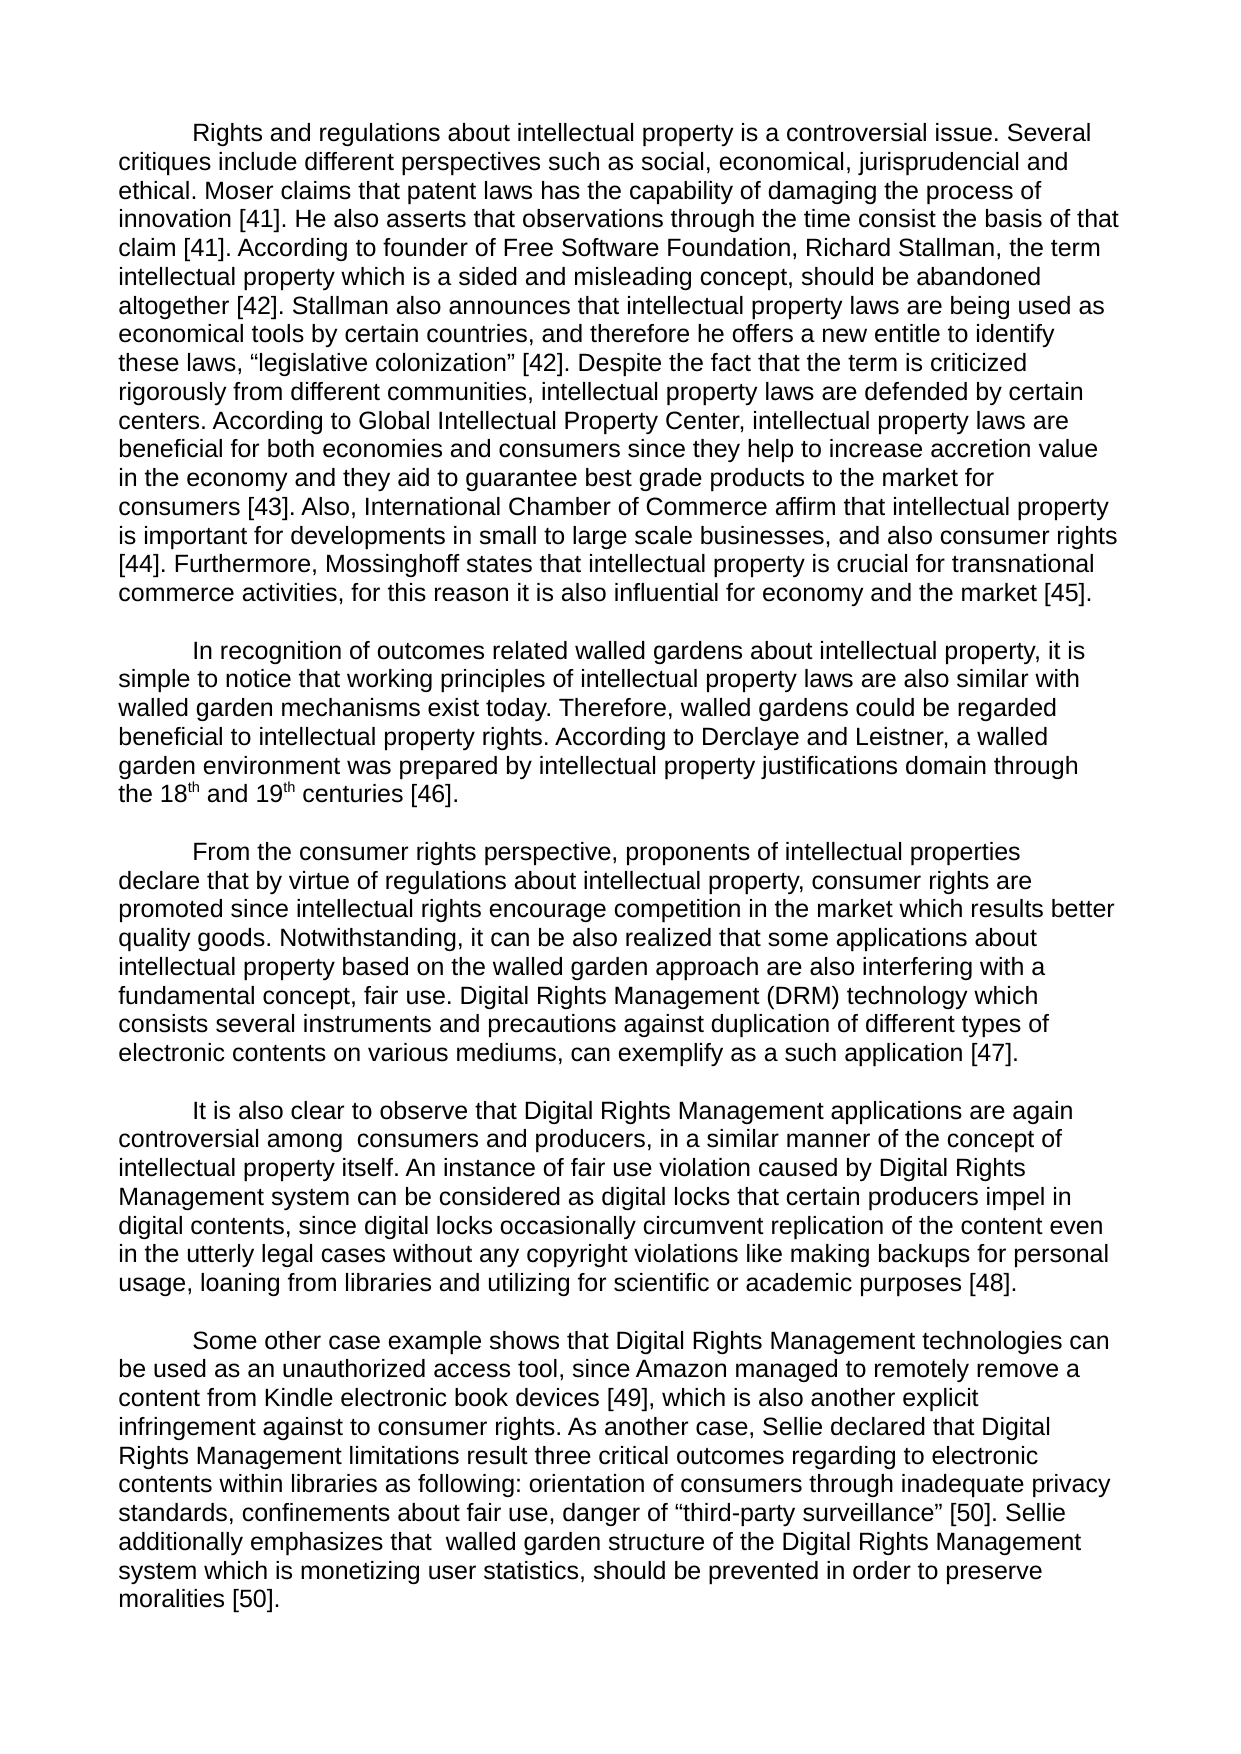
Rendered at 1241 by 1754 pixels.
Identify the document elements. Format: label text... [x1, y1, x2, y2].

text Some other case example shows that Digital Rights Management technologies can be used as an unauthorized access tool, since Amazon managed to remotely remove a content from Kindle electronic book devices [49], which is also another explicit infringement against to consumer rights. As another case, Sellie declared that Digital Rights Management limitations result three critical outcomes regarding to electronic contents within libraries as following: orientation of consumers through inadequate privacy standards, confinements about fair use, danger of “third-party surveillance” [50]. Sellie additionally emphasizes that walled garden structure of the Digital Rights Management system which is monetizing user statistics, should be prevented in order to preserve moralities [50]. [118, 1326, 1122, 1613]
text Rights and regulations about intellectual property is a controversial issue. Several critiques include different perspectives such as social, economical, jurisprudencial and ethical. Moser claims that patent laws has the capability of damaging the process of innovation [41]. He also asserts that observations through the time consist the basis of that claim [41]. According to founder of Free Software Foundation, Richard Stallman, the term intellectual property which is a sided and misleading concept, should be abandoned altogether [42]. Stallman also announces that intellectual property laws are being used as economical tools by certain countries, and therefore he offers a new entitle to identify these laws, “legislative colonization” [42]. Despite the fact that the term is criticized rigorously from different communities, intellectual property laws are defended by certain centers. According to Global Intellectual Property Center, intellectual property laws are beneficial for both economies and consumers since they help to increase accretion value in the economy and they aid to guarantee best grade products to the market for consumers [43]. Also, International Chamber of Commerce affirm that intellectual property is important for developments in small to large scale businesses, and also consumer rights [44]. Furthermore, Mossinghoff states that intellectual property is crucial for transnational commerce activities, for this reason it is also influential for economy and the market [45]. [118, 118, 1122, 607]
text In recognition of outcomes related walled gardens about intellectual property, it is simple to notice that working principles of intellectual property laws are also similar with walled garden mechanisms exist today. Therefore, walled gardens could be regarded beneficial to intellectual property rights. According to Derclaye and Leistner, a walled garden environment was prepared by intellectual property justifications domain through the 18th and 19th centuries [46]. [118, 636, 1122, 808]
text It is also clear to observe that Digital Rights Management applications are again controversial among consumers and producers, in a similar manner of the concept of intellectual property itself. An instance of fair use violation caused by Digital Rights Management system can be considered as digital locks that certain producers impel in digital contents, since digital locks occasionally circumvent replication of the content even in the utterly legal cases without any copyright violations like making backups for personal usage, loaning from libraries and utilizing for scientific or academic purposes [48]. [118, 1096, 1122, 1297]
text From the consumer rights perspective, proponents of intellectual properties declare that by virtue of regulations about intellectual property, consumer rights are promoted since intellectual rights encourage competition in the market which results better quality goods. Notwithstanding, it can be also realized that some applications about intellectual property based on the walled garden approach are also interfering with a fundamental concept, fair use. Digital Rights Management (DRM) technology which consists several instruments and precautions against duplication of different types of electronic contents on various mediums, can exemplify as a such application [47]. [118, 837, 1122, 1067]
